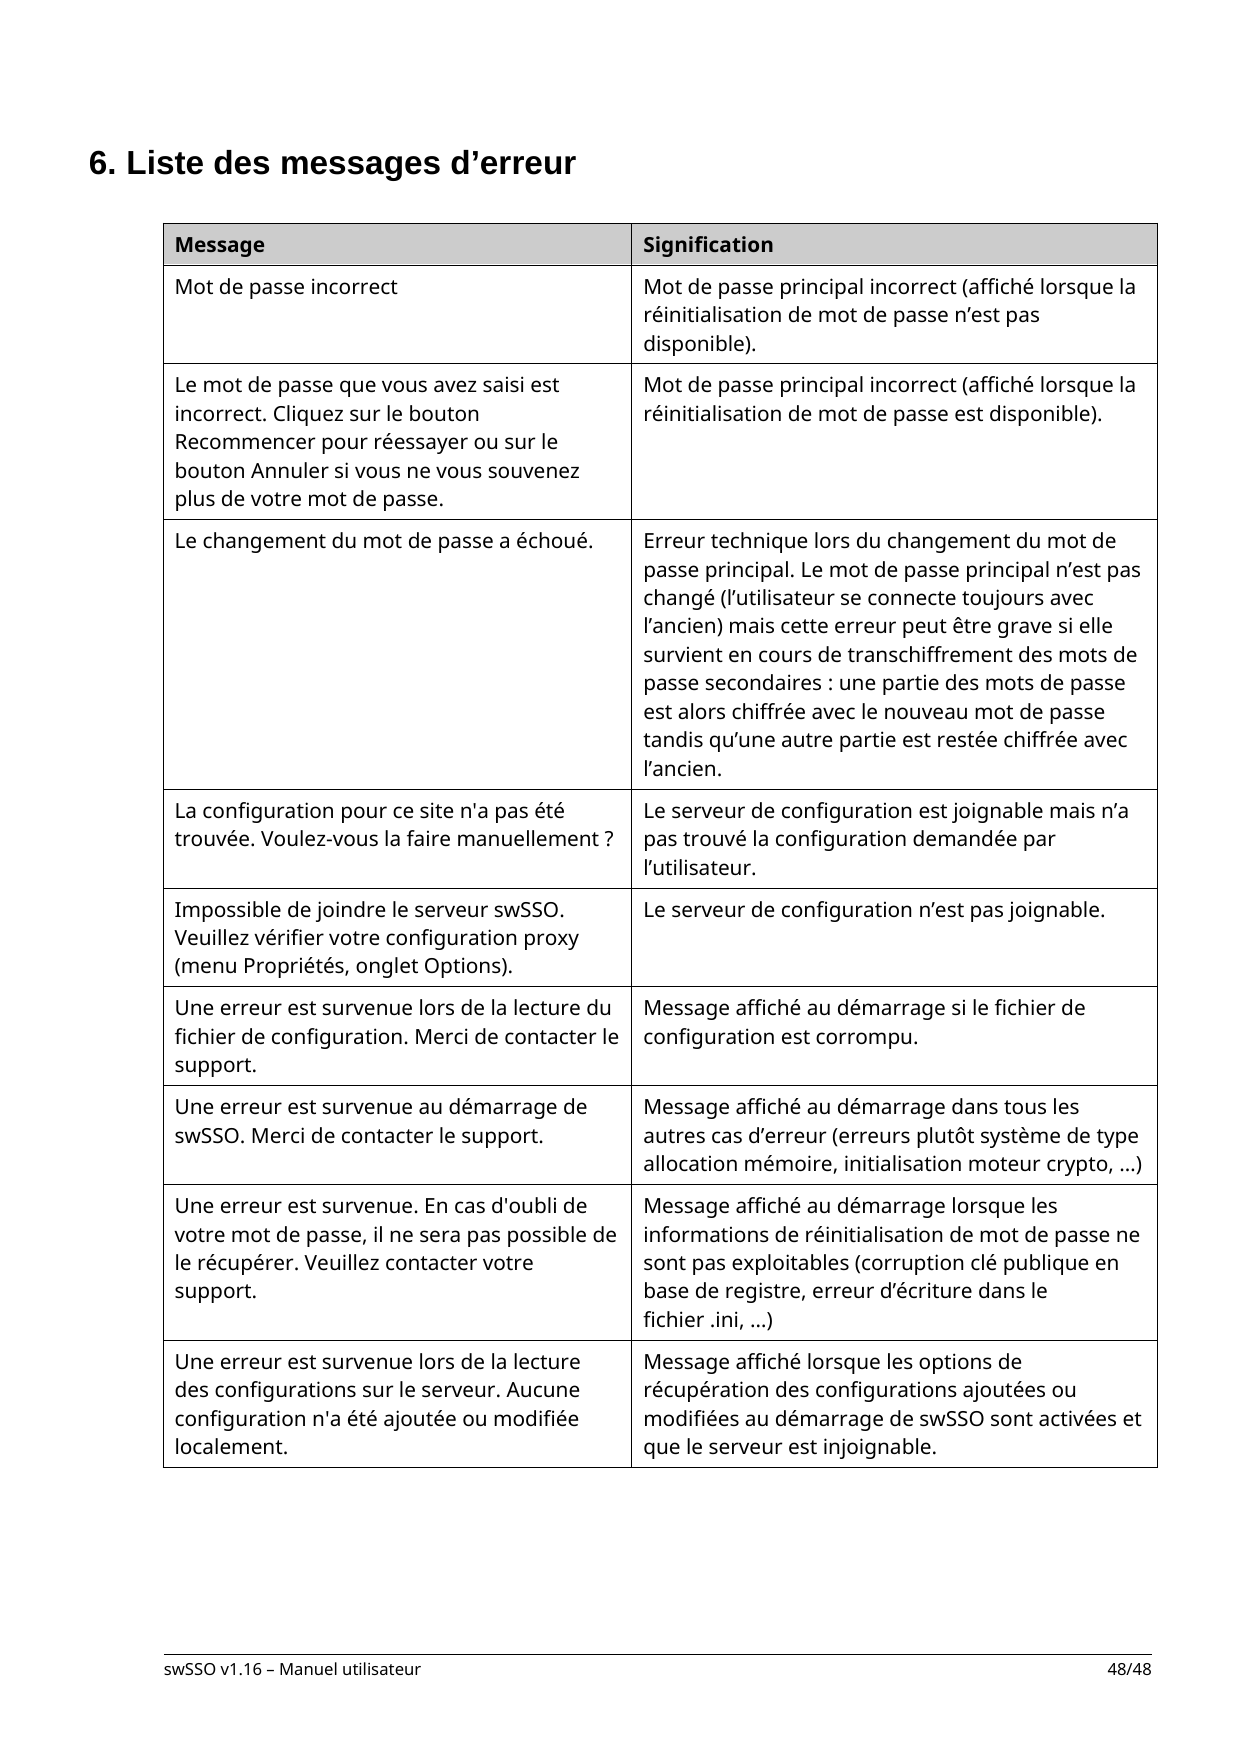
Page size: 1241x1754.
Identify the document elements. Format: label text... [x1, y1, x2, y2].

table_cell Mot de passe principal incorrect (affiché lorsque la réinitialisation de mot de passe n’est pas disponible). [632, 266, 1157, 363]
table_cell Impossible de joindre le serveur swSSO. Veuillez vérifier votre configuration proxy (menu Propriétés, onglet Options). [164, 889, 631, 986]
table_cell La configuration pour ce site n'a pas été trouvée. Voulez-vous la faire manuellement ? [164, 790, 631, 887]
table_cell Message affiché lorsque les options de récupération des configurations ajoutées ou modifiées au démarrage de swSSO sont activées et que le serveur est injoignable. [632, 1341, 1157, 1467]
table_header Message [164, 224, 631, 264]
table_cell Mot de passe principal incorrect (affiché lorsque la réinitialisation de mot de passe est disponible). [632, 364, 1157, 519]
table_cell Le changement du mot de passe a échoué. [164, 520, 631, 788]
table_cell Une erreur est survenue lors de la lecture du fichier de configuration. Merci de contacter le support. [164, 987, 631, 1085]
table_cell Le mot de passe que vous avez saisi est incorrect. Cliquez sur le bouton Recommencer pour réessayer ou sur le bouton Annuler si vous ne vous souvenez plus de votre mot de passe. [164, 364, 631, 519]
table_cell Le serveur de configuration n’est pas joignable. [632, 889, 1157, 986]
subtitle Liste des messages d’erreur [89, 143, 1152, 182]
table_cell Le serveur de configuration est joignable mais n’a pas trouvé la configuration demandée par l’utilisateur. [632, 790, 1157, 887]
table_cell Mot de passe incorrect [164, 266, 631, 363]
table_cell Une erreur est survenue lors de la lecture des configurations sur le serveur. Aucune configuration n'a été ajoutée ou modifiée localement. [164, 1341, 631, 1467]
table_cell Erreur technique lors du changement du mot de passe principal. Le mot de passe principal n’est pas changé (l’utilisateur se connecte toujours avec l’ancien) mais cette erreur peut être grave si elle survient en cours de transchiffrement des mots de passe secondaires : une partie des mots de passe est alors chiffrée avec le nouveau mot de passe tandis qu’une autre partie est restée chiffrée avec l’ancien. [632, 520, 1157, 788]
table_header Signification [632, 224, 1157, 264]
table_cell Message affiché au démarrage lorsque les informations de réinitialisation de mot de passe ne sont pas exploitables (corruption clé publique en base de registre, erreur d’écriture dans le fichier .ini, …) [632, 1185, 1157, 1340]
table_cell Une erreur est survenue au démarrage de swSSO. Merci de contacter le support. [164, 1086, 631, 1184]
table_cell Message affiché au démarrage dans tous les autres cas d’erreur (erreurs plutôt système de type allocation mémoire, initialisation moteur crypto, …) [632, 1086, 1157, 1184]
table_cell Message affiché au démarrage si le fichier de configuration est corrompu. [632, 987, 1157, 1085]
table_cell Une erreur est survenue. En cas d'oubli de votre mot de passe, il ne sera pas possible de le récupérer. Veuillez contacter votre support. [164, 1185, 631, 1340]
